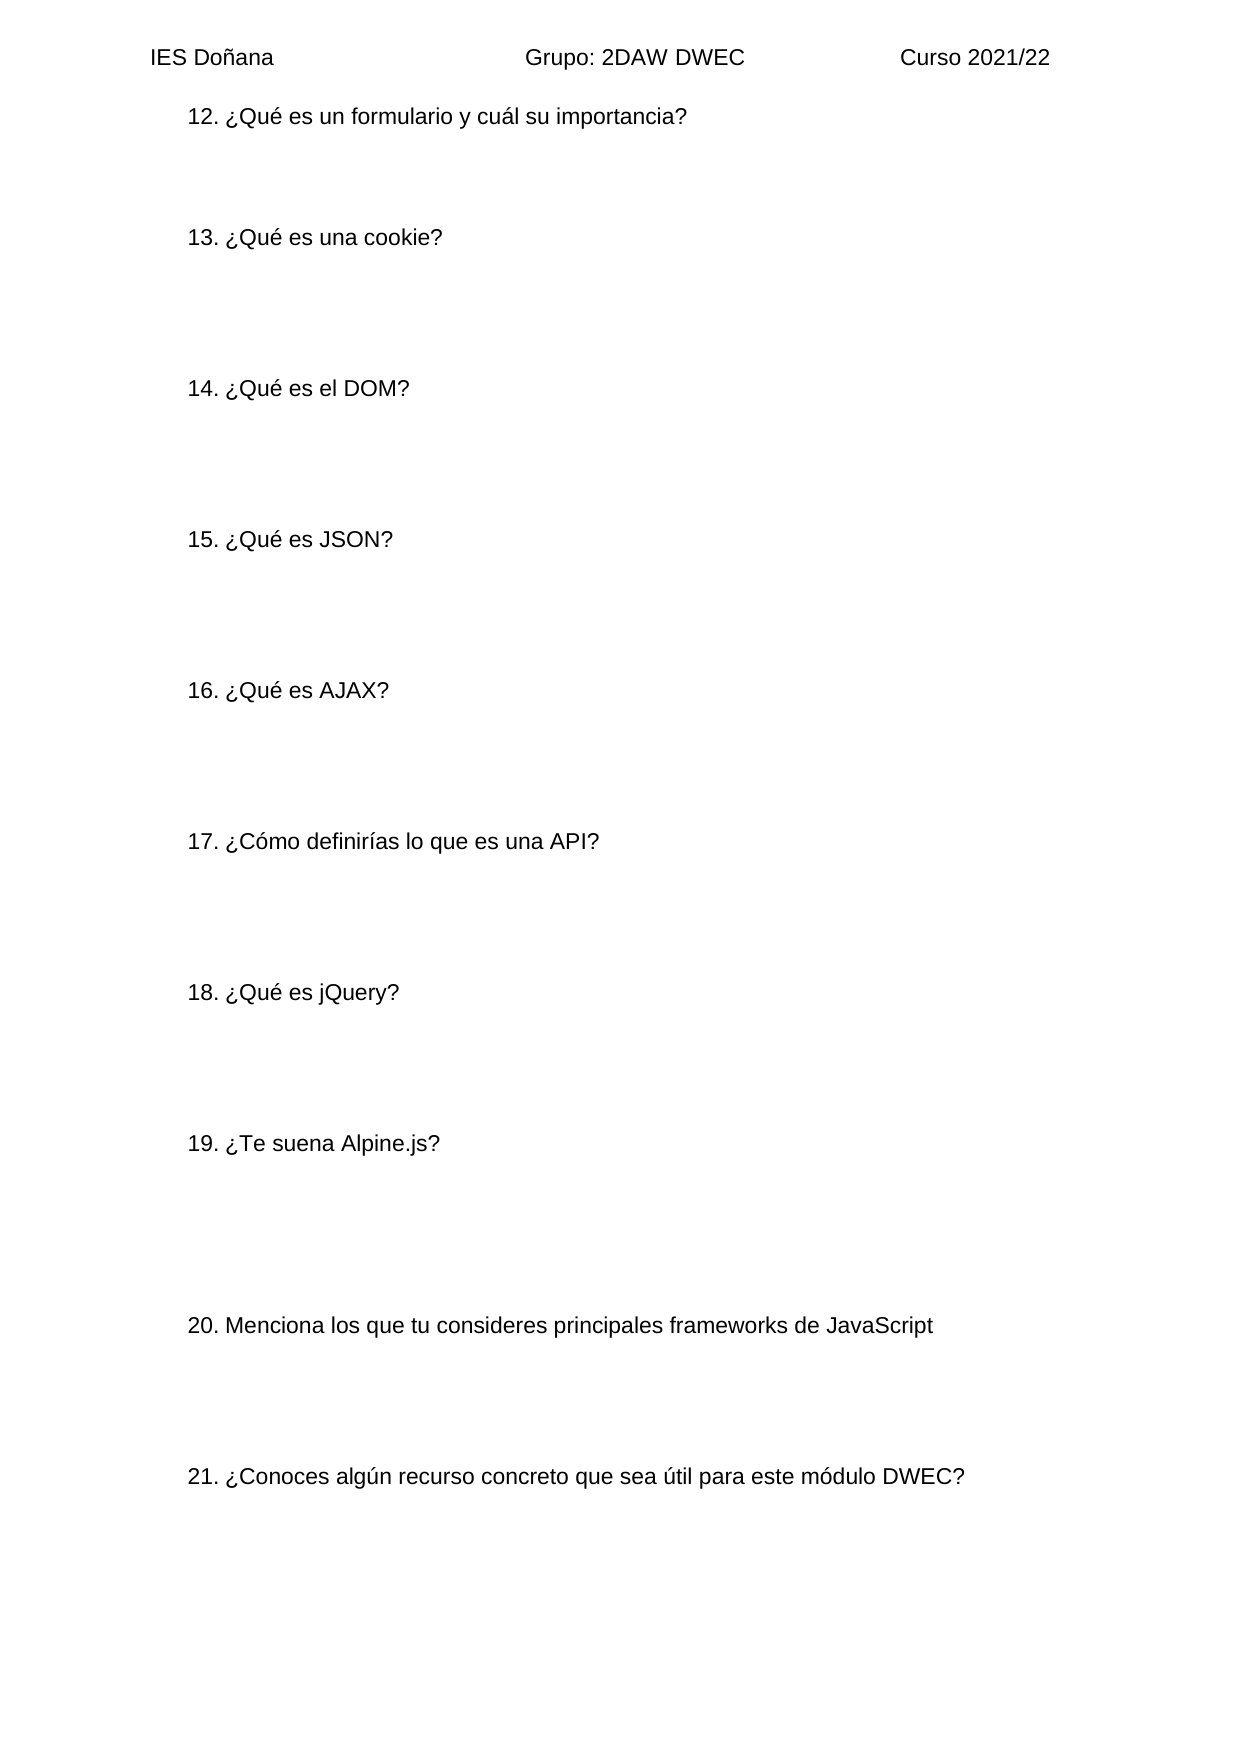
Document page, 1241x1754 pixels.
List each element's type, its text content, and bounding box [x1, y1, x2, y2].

list ¿Qué es una cookie? [187, 224, 1090, 251]
list ¿Qué es JSON? [187, 526, 1090, 553]
list ¿Qué es jQuery? [187, 979, 1090, 1006]
list ¿Te suena Alpine.js? [187, 1130, 1090, 1157]
list ¿Conoces algún recurso concreto que sea útil para este módulo DWEC? [187, 1463, 1090, 1489]
list ¿Qué es el DOM? [187, 375, 1090, 402]
list Menciona los que tu consideres principales frameworks de JavaScript [187, 1312, 1090, 1338]
list ¿Qué es un formulario y cuál su importancia? [187, 103, 1090, 130]
list ¿Cómo definirías lo que es una API? [187, 828, 1090, 855]
list ¿Qué es AJAX? [187, 677, 1090, 704]
